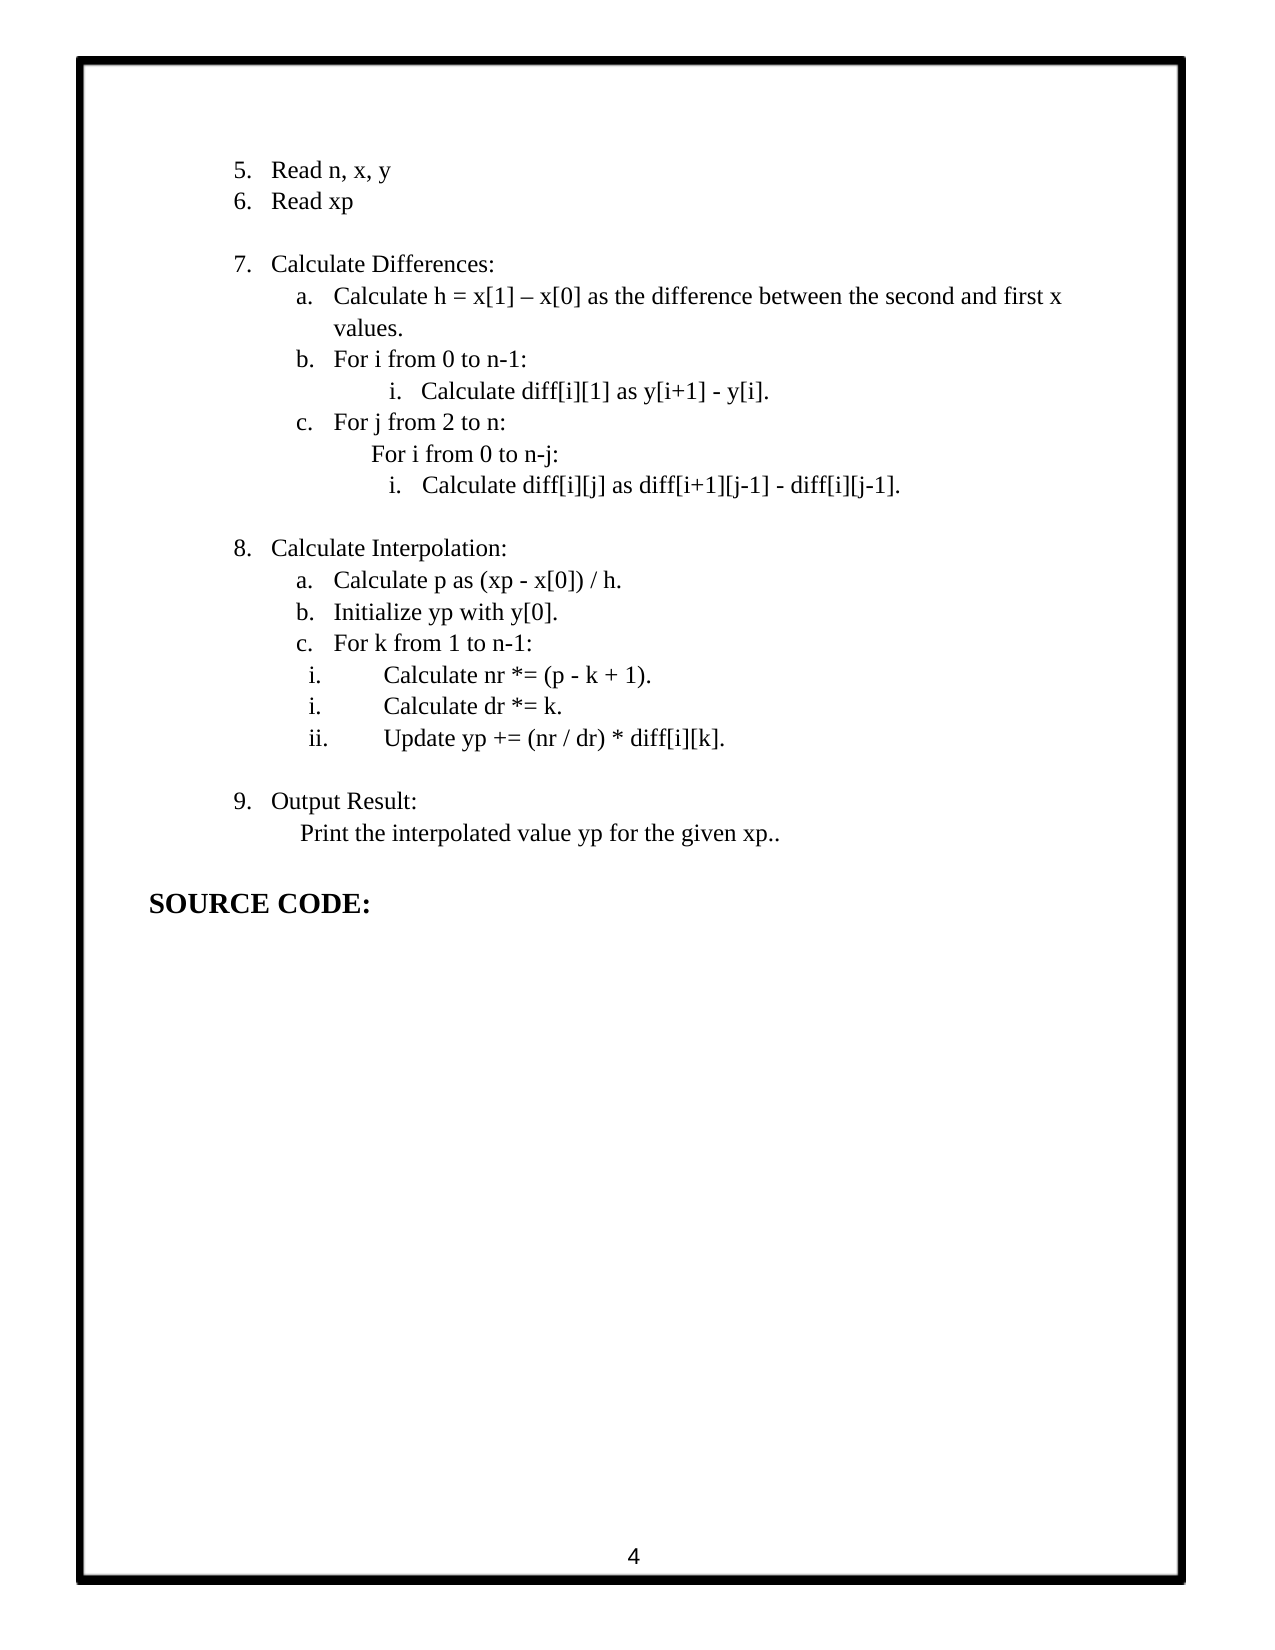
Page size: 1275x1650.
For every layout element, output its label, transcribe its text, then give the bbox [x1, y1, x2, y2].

picture [76, 56, 1186, 1585]
list Calculate dr *= k. [308, 691, 1125, 720]
list For k from 1 to n-1: [296, 628, 1125, 657]
text For i from 0 to n-j: [296, 439, 1125, 468]
list Calculate nr *= (p - k + 1). [308, 660, 1125, 688]
list Calculate h = x[1] – x[0] as the difference between the second and first x values. [296, 281, 1125, 341]
list Calculate diff[i][1] as y[i+1] - y[i]. [402, 376, 1125, 404]
list Read n, x, y [233, 155, 1125, 183]
list Print the interpolated value yp for the given xp.. [271, 818, 1125, 846]
list For i from 0 to n-1: [296, 344, 1125, 373]
list Calculate p as (xp - x[0]) / h. [296, 565, 1125, 594]
list Initialize yp with y[0]. [296, 597, 1125, 625]
list Calculate Interpolation: [233, 533, 1125, 562]
list Calculate diff[i][j] as diff[i+1][j-1] - diff[i][j-1]. [388, 470, 1125, 499]
list Calculate Differences: [233, 249, 1125, 278]
list Output Result: [233, 786, 1125, 815]
list For j from 2 to n: [296, 407, 1125, 436]
text SOURCE CODE: [148, 886, 1125, 919]
list Read xp [233, 186, 1125, 215]
list Update yp += (nr / dr) * diff[i][k]. [308, 723, 1125, 752]
